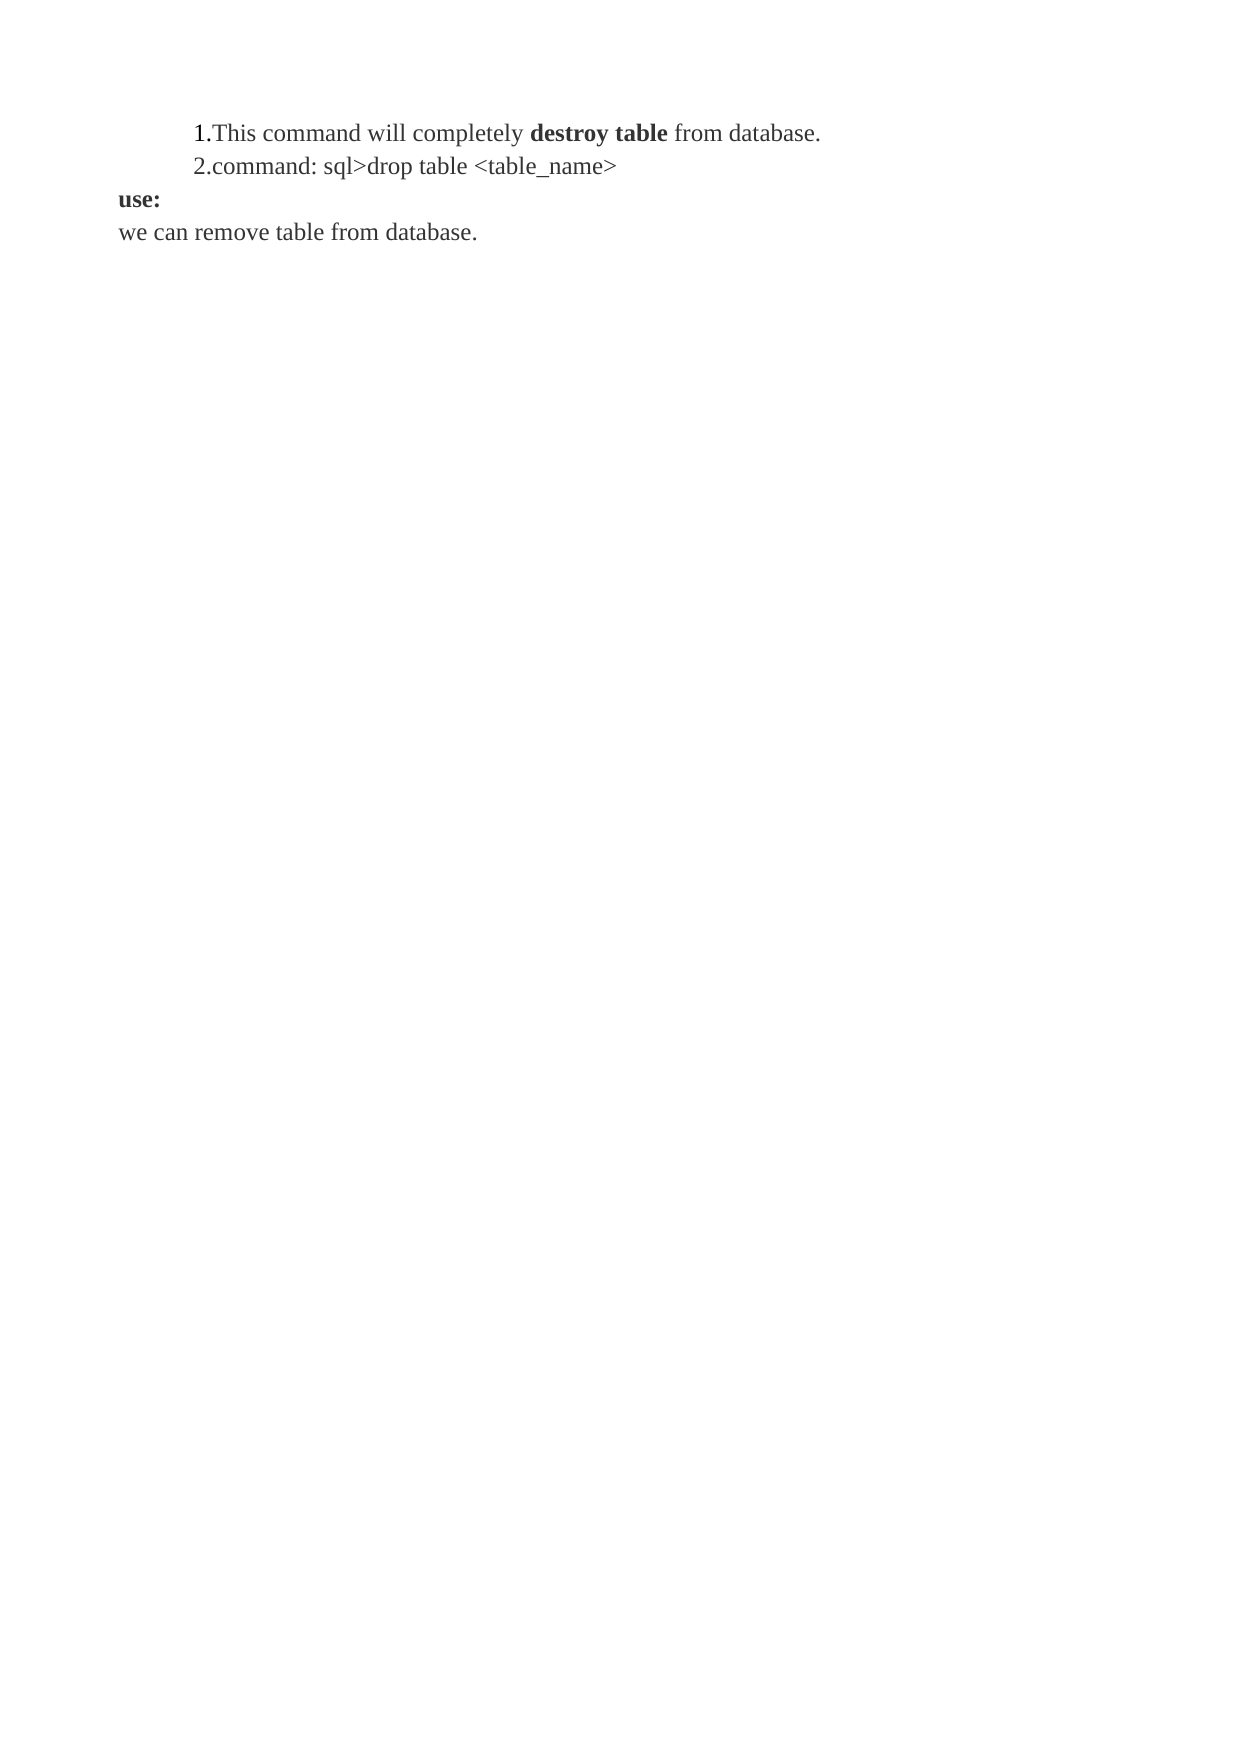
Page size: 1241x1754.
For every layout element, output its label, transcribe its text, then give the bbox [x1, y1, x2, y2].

list command: sql>drop table <table_name> [118, 151, 1122, 180]
text use: [118, 184, 1122, 213]
list This command will completely destroy table from database. [118, 118, 1122, 147]
text we can remove table from database. [118, 217, 1122, 246]
